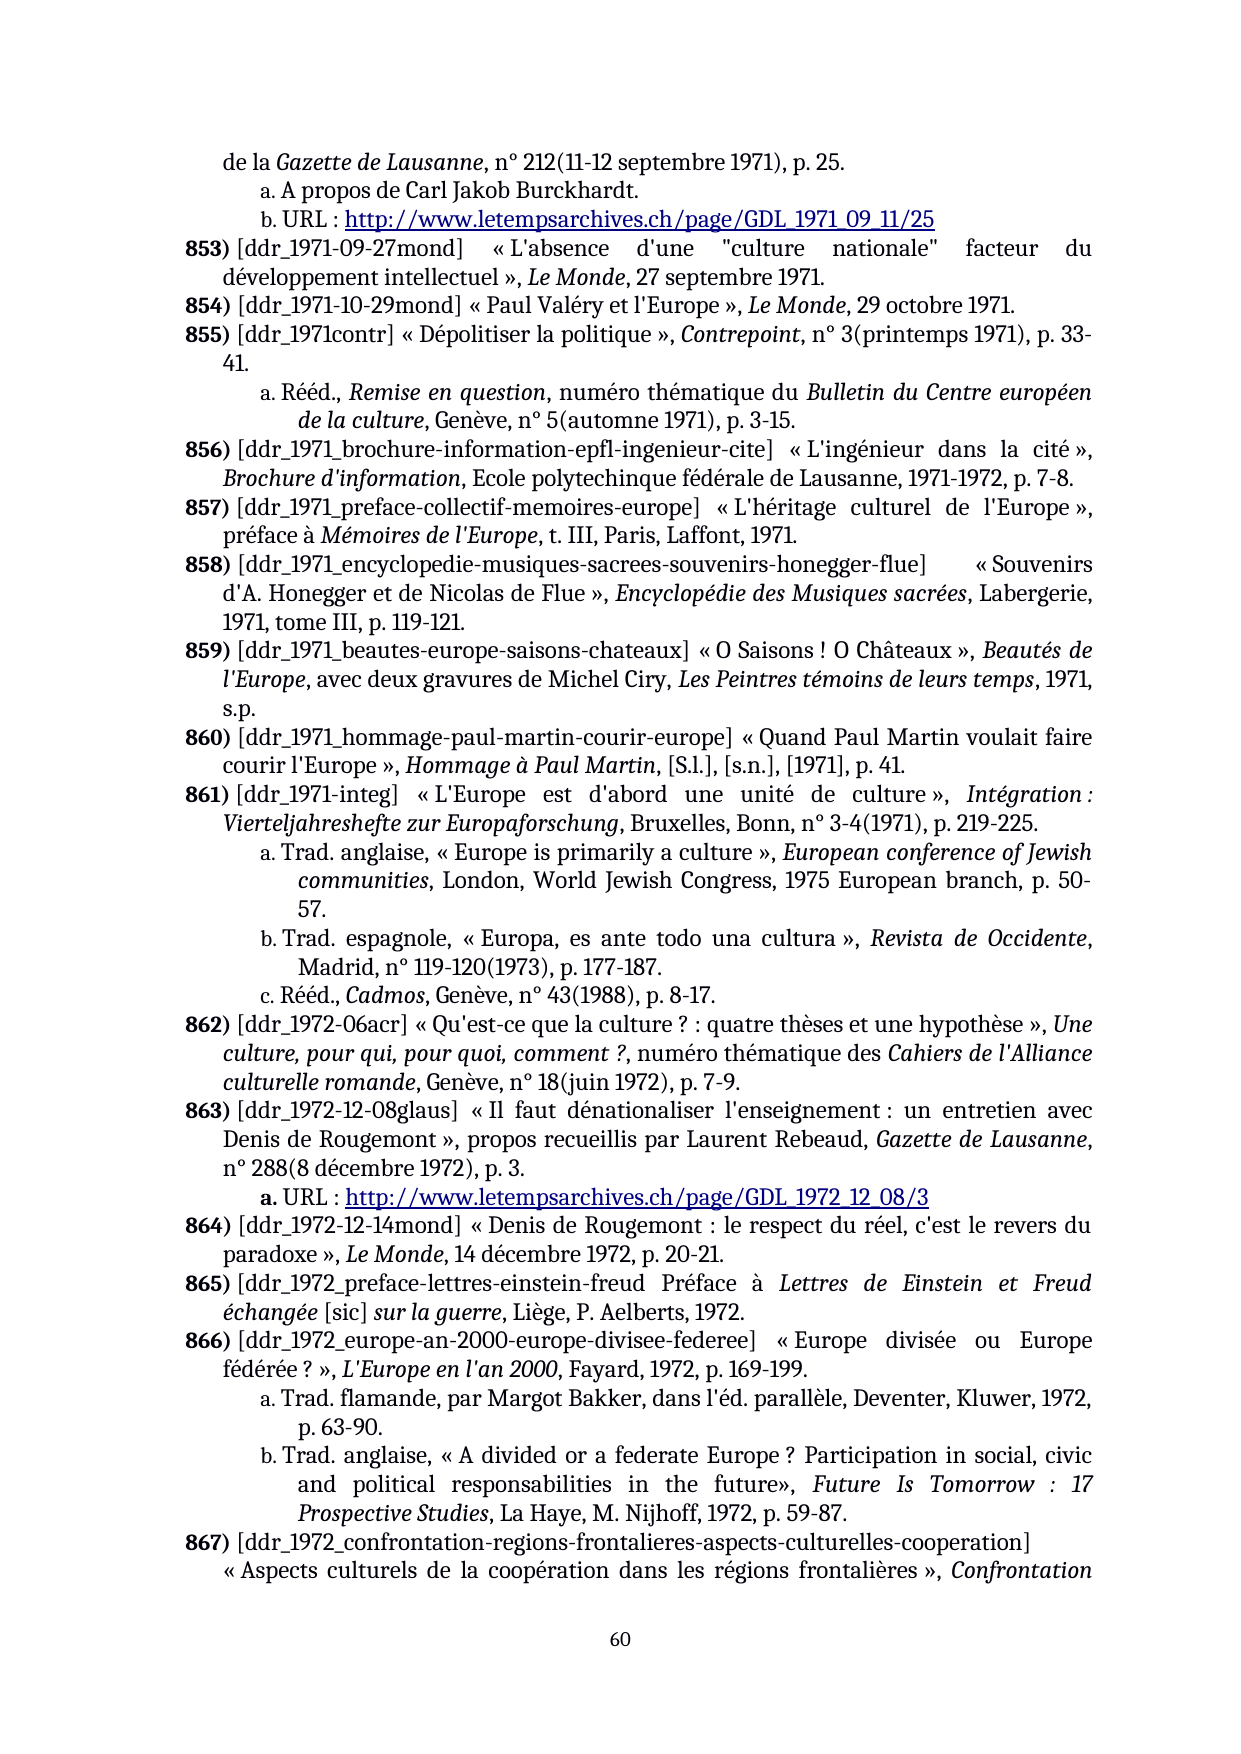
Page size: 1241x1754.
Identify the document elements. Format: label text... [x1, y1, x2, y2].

list [ddr_1971_hommage-paul-martin-courir-europe] « Quand Paul Martin voulait faire courir l'Europe », Hommage à Paul Martin, [S.l.], [s.n.], [1971], p. 41. [185, 723, 1093, 780]
list [ddr_1971_encyclopedie-musiques-sacrees-souvenirs-honegger-flue] « Souvenirs d'A. Honegger et de Nicolas de Flue », Encyclopédie des Musiques sacrées, Labergerie, 1971, tome III, p. 119-121. [185, 550, 1093, 636]
list Rééd., Cadmos, Genève, n° 43(1988), p. 8-17. [260, 981, 1093, 1010]
list [ddr_1972_confrontation-regions-frontalieres-aspects-culturelles-cooperation] « Aspects culturels de la coopération dans les régions frontalières », Confrontation [185, 1528, 1093, 1585]
list Trad. anglaise, « Europe is primarily a culture », European conference of Jewish communities, London, World Jewish Congress, 1975 European branch, p. 50-57. [260, 838, 1093, 924]
list [ddr_1972-06acr] « Qu'est-ce que la culture ? : quatre thèses et une hypothèse », Une culture, pour qui, pour quoi, comment ?, numéro thématique des Cahiers de l'Alliance culturelle romande, Genève, n° 18(juin 1972), p. 7-9. [185, 1010, 1093, 1096]
list [ddr_1971-09-27mond] « L'absence d'une "culture nationale" facteur du développement intellectuel », Le Monde, 27 septembre 1971. [185, 234, 1093, 291]
list [ddr_1971contr] « Dépolitiser la politique », Contrepoint, n° 3(printemps 1971), p. 33-41. [185, 320, 1093, 378]
list [ddr_1972_preface-lettres-einstein-freud Préface à Lettres de Einstein et Freud échangée [sic] sur la guerre, Liège, P. Aelberts, 1972. [185, 1269, 1093, 1326]
list [ddr_1971_preface-collectif-memoires-europe] « L'héritage culturel de l'Europe », préface à Mémoires de l'Europe, t. III, Paris, Laffont, 1971. [185, 493, 1093, 550]
list [ddr_1972-12-08glaus] « Il faut dénationaliser l'enseignement : un entretien avec Denis de Rougemont », propos recueillis par Laurent Rebeaud, Gazette de Lausanne, n° 288(8 décembre 1972), p. 3. [185, 1096, 1093, 1183]
list Rééd., Remise en question, numéro thématique du Bulletin du Centre européen de la culture, Genève, n° 5(automne 1971), p. 3-15. [260, 378, 1093, 435]
list A propos de Carl Jakob Burckhardt. [260, 176, 1093, 205]
list Trad. flamande, par Margot Bakker, dans l'éd. parallèle, Deventer, Kluwer, 1972, p. 63-90. [260, 1384, 1093, 1441]
list [ddr_1972_europe-an-2000-europe-divisee-federee] « Europe divisée ou Europe fédérée ? », L'Europe en l'an 2000, Fayard, 1972, p. 169-199. [185, 1326, 1093, 1384]
list Trad. espagnole, « Europa, es ante todo una cultura », Revista de Occidente, Madrid, n° 119-120(1973), p. 177-187. [260, 924, 1093, 981]
list de la Gazette de Lausanne, n° 212(11‑12 septembre 1971), p. 25. [185, 148, 1093, 176]
list [ddr_1971_brochure-information-epfl-ingenieur-cite] « L'ingénieur dans la cité », Brochure d'information, Ecole polytechinque fédérale de Lausanne, 1971-1972, p. 7-8. [185, 435, 1093, 493]
list [ddr_1971_beautes-europe-saisons-chateaux] « O Saisons ! O Châteaux », Beautés de l'Europe, avec deux gravures de Michel Ciry, Les Peintres témoins de leurs temps, 1971, s.p. [185, 636, 1093, 723]
list URL : http://www.letempsarchives.ch/page/GDL_1971_09_11/25 [260, 205, 1093, 234]
list URL : http://www.letempsarchives.ch/page/GDL_1972_12_08/3 [260, 1183, 1093, 1211]
list [ddr_1971-integ] « L'Europe est d'abord une unité de culture », Intégration : Vierteljahreshefte zur Europaforschung, Bruxelles, Bonn, n° 3-4(1971), p. 219-225. [185, 780, 1093, 838]
list [ddr_1972-12-14mond] « Denis de Rougemont : le respect du réel, c'est le revers du paradoxe », Le Monde, 14 décembre 1972, p. 20-21. [185, 1211, 1093, 1269]
list Trad. anglaise, « A divided or a federate Europe ? Participation in social, civic and political responsabilities in the future», Future Is Tomorrow : 17 Prospective Studies, La Haye, M. Nijhoff, 1972, p. 59-87. [260, 1441, 1093, 1528]
list [ddr_1971-10-29mond] « Paul Valéry et l'Europe », Le Monde, 29 octobre 1971. [185, 291, 1093, 320]
